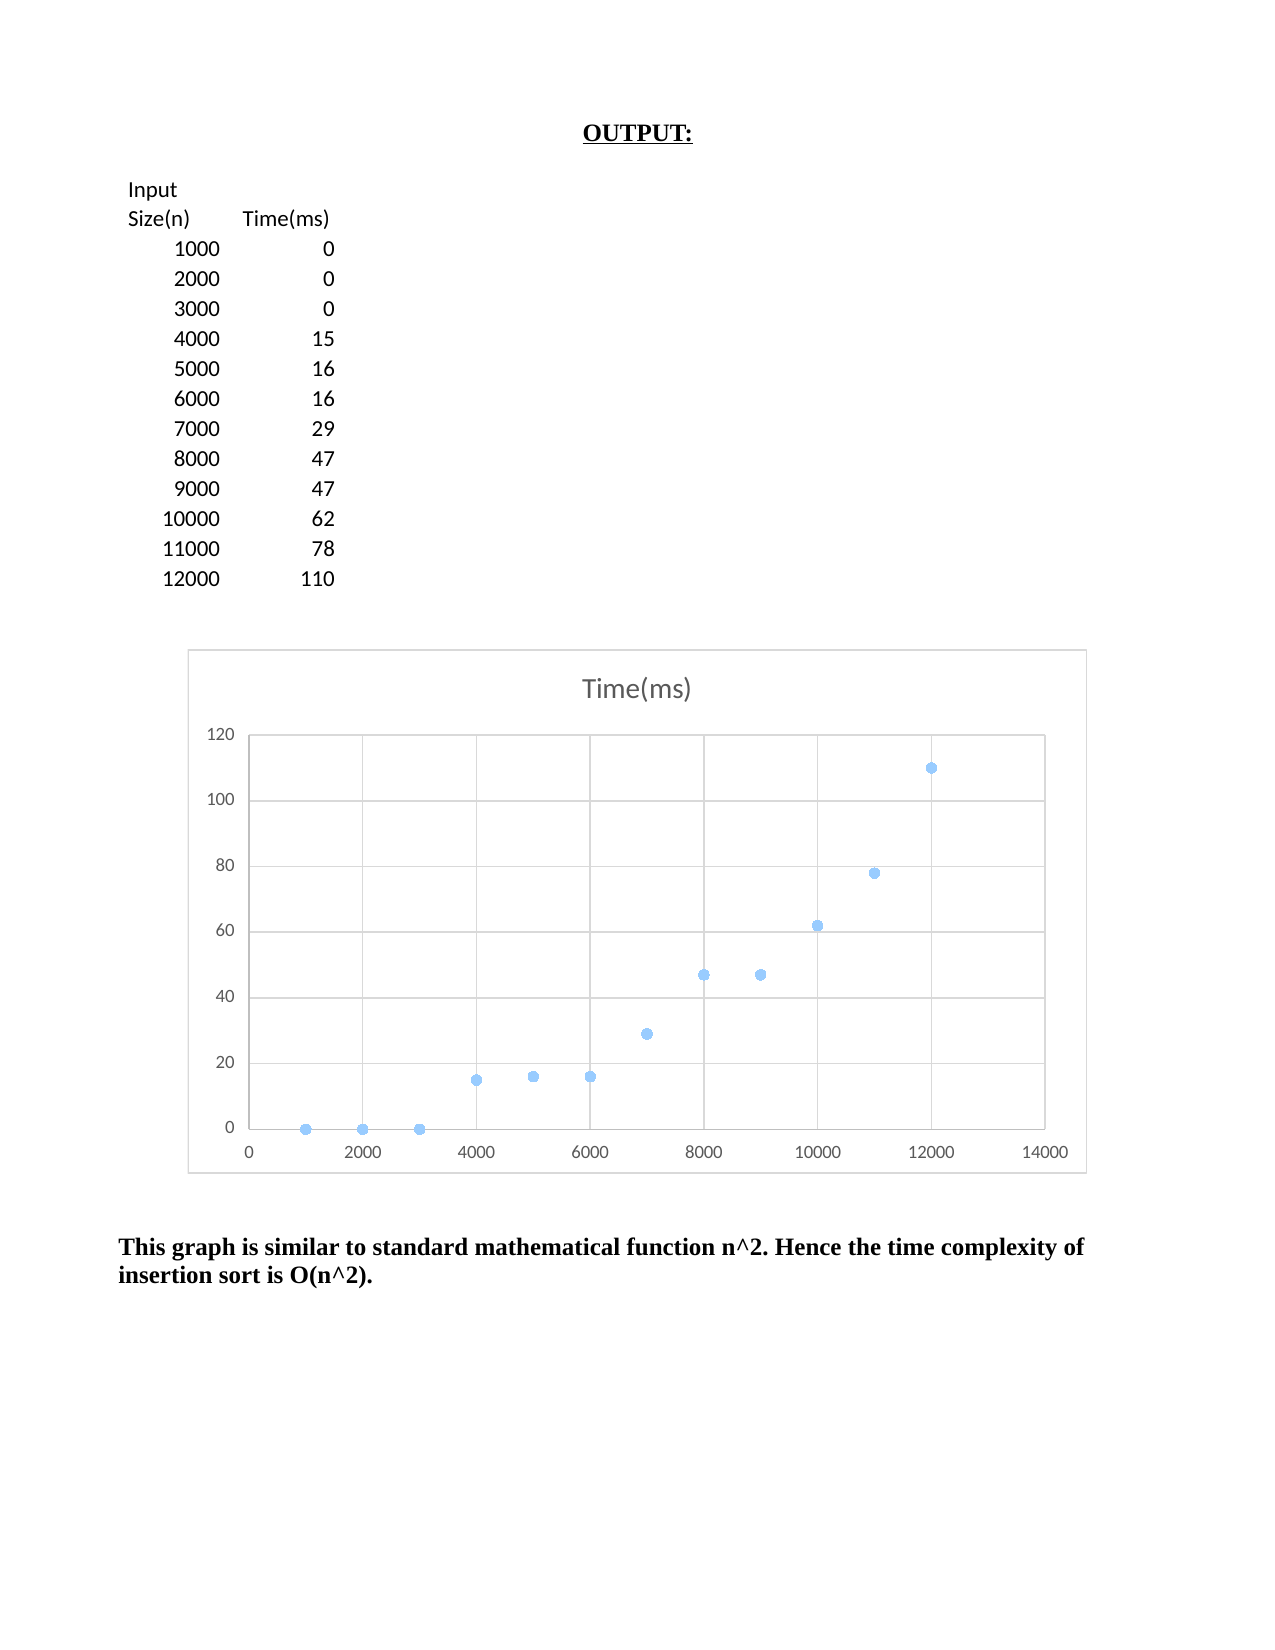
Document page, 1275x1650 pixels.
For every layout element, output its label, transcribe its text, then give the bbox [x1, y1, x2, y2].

table_cell 110 [231, 562, 346, 592]
text This graph is similar to standard mathematical function n^2. Hence the time complexity of insertion sort is O(n^2). [118, 1232, 1157, 1289]
table_cell 0 [231, 232, 346, 262]
table_cell 29 [231, 412, 346, 442]
table_cell 0 [231, 262, 346, 292]
table_header Time(ms) [231, 176, 346, 232]
table_cell 6000 [117, 382, 231, 412]
table_header Input Size(n) [117, 176, 231, 232]
table_cell 10000 [117, 502, 231, 532]
table_cell 3000 [117, 292, 231, 322]
table_cell 15 [231, 322, 346, 352]
table_cell 0 [231, 292, 346, 322]
text OUTPUT: [118, 118, 1157, 147]
table_cell 78 [231, 532, 346, 562]
table_cell 2000 [117, 262, 231, 292]
table_cell 12000 [117, 562, 231, 592]
table_cell 9000 [117, 472, 231, 502]
table_cell 11000 [117, 532, 231, 562]
table_cell 16 [231, 382, 346, 412]
table_cell 1000 [117, 232, 231, 262]
table_cell 47 [231, 472, 346, 502]
table_cell 7000 [117, 412, 231, 442]
table_cell 4000 [117, 322, 231, 352]
table_cell 5000 [117, 352, 231, 382]
table_cell 16 [231, 352, 346, 382]
table_cell 47 [231, 442, 346, 472]
table_cell 62 [231, 502, 346, 532]
table_cell 8000 [117, 442, 231, 472]
